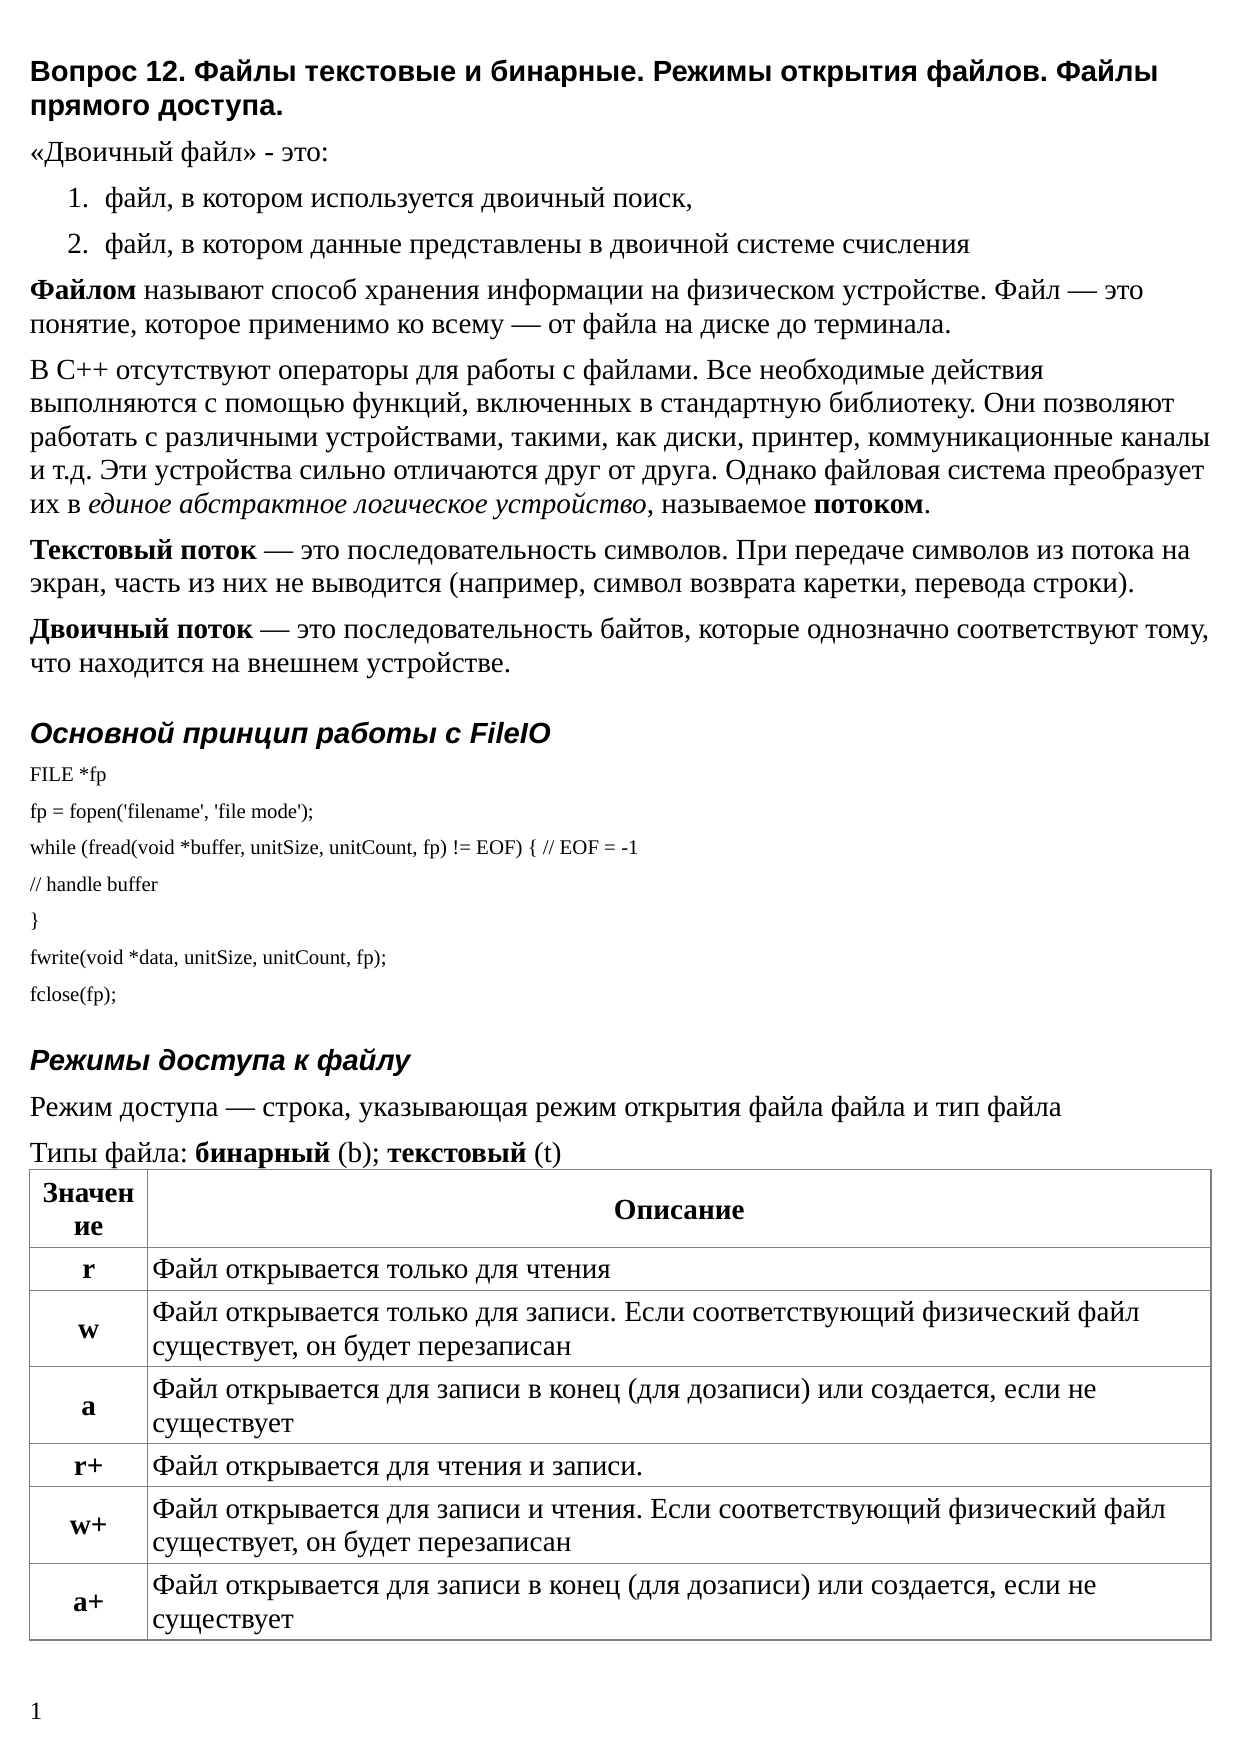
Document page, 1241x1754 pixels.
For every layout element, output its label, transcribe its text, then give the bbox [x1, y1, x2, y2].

table_cell a+ [30, 1564, 147, 1639]
table_cell r [30, 1248, 147, 1290]
subtitle Основной принцип работы с FileIO [29, 716, 1211, 750]
table_cell Файл открывается для чтения и записи. [148, 1444, 1210, 1486]
text while (fread(void *buffer, unitSize, unitCount, fp) != EOF) { // EOF = -1 [29, 835, 1211, 859]
table_cell Файл открывается для записи и чтения. Если соответствующий физический файл существует, он будет перезаписан [148, 1487, 1210, 1562]
table_cell r+ [30, 1444, 147, 1486]
table_cell Файл открывается для записи в конец (для дозаписи) или создается, если не существует [148, 1564, 1210, 1639]
text Режим доступа — строка, указывающая режим открытия файла файла и тип файла [29, 1089, 1211, 1123]
text Типы файла: бинарный (b); текстовый (t) [29, 1135, 1211, 1169]
table_cell w+ [30, 1487, 147, 1562]
list файл, в котором используется двоичный поиск, [67, 180, 1211, 214]
subtitle Вопрос 12. Файлы текстовые и бинарные. Режимы открытия файлов. Файлы прямого доступа. [29, 54, 1211, 122]
text fclose(fp); [29, 982, 1211, 1006]
text // handle buffer [29, 872, 1211, 896]
table_cell Файл открывается для записи в конец (для дозаписи) или создается, если не существует [148, 1367, 1210, 1443]
table_header Описание [148, 1170, 1210, 1247]
subtitle Режимы доступа к файлу [29, 1043, 1211, 1077]
text Двоичный поток — это последовательность байтов, которые однозначно соответствуют тому, что находится на внешнем устройстве. [29, 612, 1211, 679]
text В C++ отсутствуют операторы для работы с файлами. Все необходимые действия выполняются с помощью функций, включенных в стандартную библиотеку. Они позволяют работать с различными устройствами, такими, как диски, принтер, коммуникационные каналы и т.д. Эти устройства сильно отличаются друг от друга. Однако файловая система преобразует их в единое абстрактное логическое устройство, называемое потоком. [29, 352, 1211, 519]
text fwrite(void *data, unitSize, unitCount, fp); [29, 945, 1211, 969]
list файл, в котором данные представлены в двоичной системе счисления [67, 226, 1211, 260]
text Текстовый поток — это последовательность символов. При передаче символов из потока на экран, часть из них не выводится (например, символ возврата каретки, перевода строки). [29, 532, 1211, 599]
text } [29, 908, 1211, 932]
table_cell w [30, 1291, 147, 1366]
text «Двоичный файл» - это: [29, 134, 1211, 168]
text FILE *fp [29, 762, 1211, 786]
text Файлом называют способ хранения информации на физическом устройстве. Файл — это понятие, которое применимо ко всему — от файла на диске до терминала. [29, 272, 1211, 339]
table_header Значение [30, 1170, 147, 1247]
text fp = fopen('filename', 'file mode'); [29, 799, 1211, 823]
table_cell Файл открывается только для чтения [148, 1248, 1210, 1290]
table_cell a [30, 1367, 147, 1443]
table_cell Файл открывается только для записи. Если соответствующий физический файл существует, он будет перезаписан [148, 1291, 1210, 1366]
